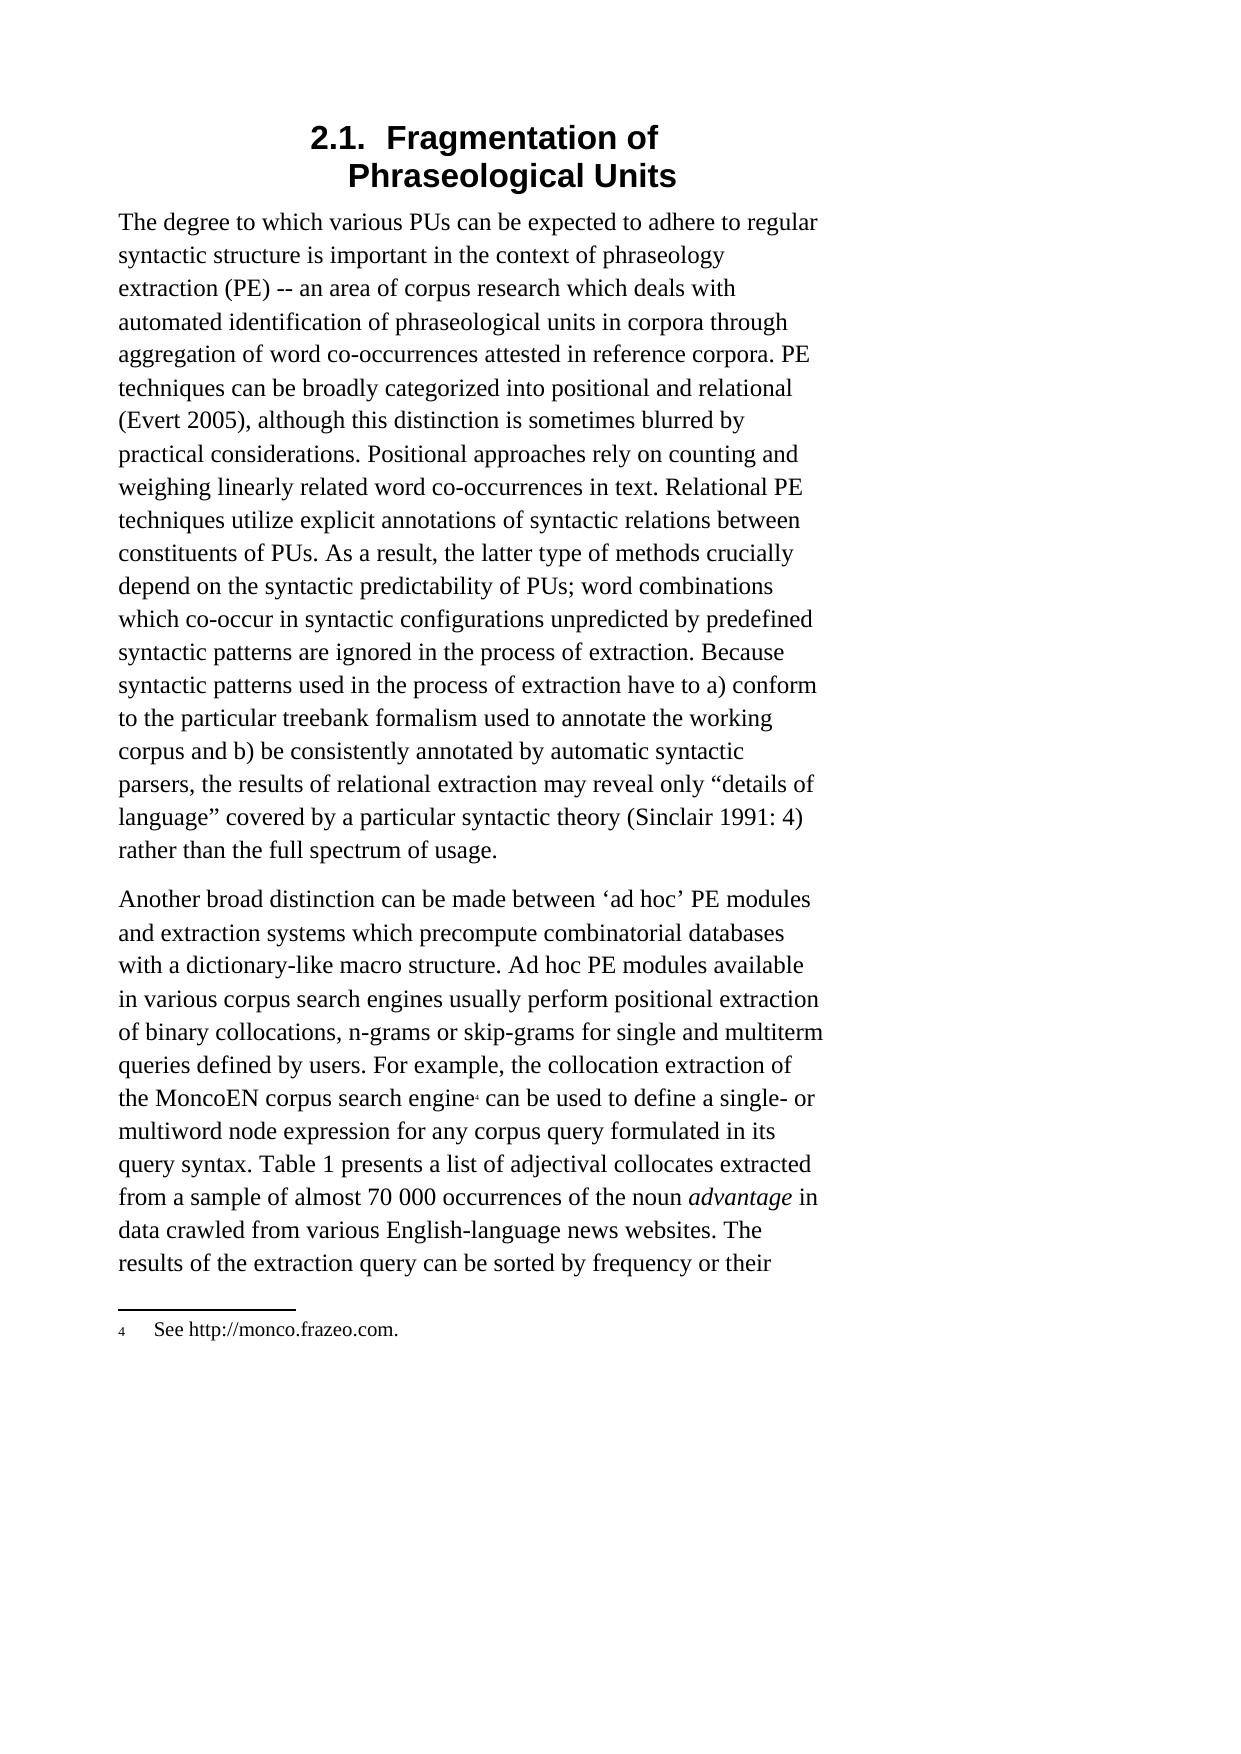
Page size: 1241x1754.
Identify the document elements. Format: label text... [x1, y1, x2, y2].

text Another broad distinction can be made between ‘ad hoc’ PE modules and extraction systems which precompute combinatorial databases with a dictionary-like macro structure. Ad hoc PE modules available in various corpus search engines usually perform positional extraction of binary collocations, n-grams or skip-grams for single and multiterm queries defined by users. For example, the collocation extraction of the MoncoEN corpus search engine can be used to define a single- or multiword node expression for any corpus query formulated in its query syntax. Table 1 presents a list of adjectival collocates extracted from a sample of almost 70 000 occurrences of the noun advantage in data crawled from various English-language news websites. The results of the extraction query can be sorted by frequency or their strength of association, which is a variation of the Dice score in this case. The fourth column contains a frequency list of positions relative to the node word (which occurs at position=0) which is useful in identifying the predominant syntactic roles of the collocates. For example, the adjective competitive seems to mainly precede the noun advantage, which suggests that it is used as its adjectival premodifiers in this case. The last column lists word N-grams bounded by the node and collocate, which is meant to indicate some of the recurrent forms of each collocation as well as its higher-order constructions such as noun phrases with multiple adjectival modifiers, e.g. unfair competitive advantage. [118, 884, 827, 1277]
text The degree to which various PUs can be expected to adhere to regular syntactic structure is important in the context of phraseology extraction (PE) -- an area of corpus research which deals with automated identification of phraseological units in corpora through aggregation of word co-occurrences attested in reference corpora. PE techniques can be broadly categorized into positional and relational (Evert 2005), although this distinction is sometimes blurred by practical considerations. Positional approaches rely on counting and weighing linearly related word co-occurrences in text. Relational PE techniques utilize explicit annotations of syntactic relations between constituents of PUs. As a result, the latter type of methods crucially depend on the syntactic predictability of PUs; word combinations which co-occur in syntactic configurations unpredicted by predefined syntactic patterns are ignored in the process of extraction. Because syntactic patterns used in the process of extraction have to a) conform to the particular treebank formalism used to annotate the working corpus and b) be consistently annotated by automatic syntactic parsers, the results of relational extraction may reveal only “details of language” covered by a particular syntactic theory (Sinclair 1991: 4) rather than the full spectrum of usage. [118, 207, 827, 864]
list Fragmentation of Phraseological Units [310, 118, 827, 195]
text See http://monco.frazeo.com. [118, 1316, 827, 1341]
